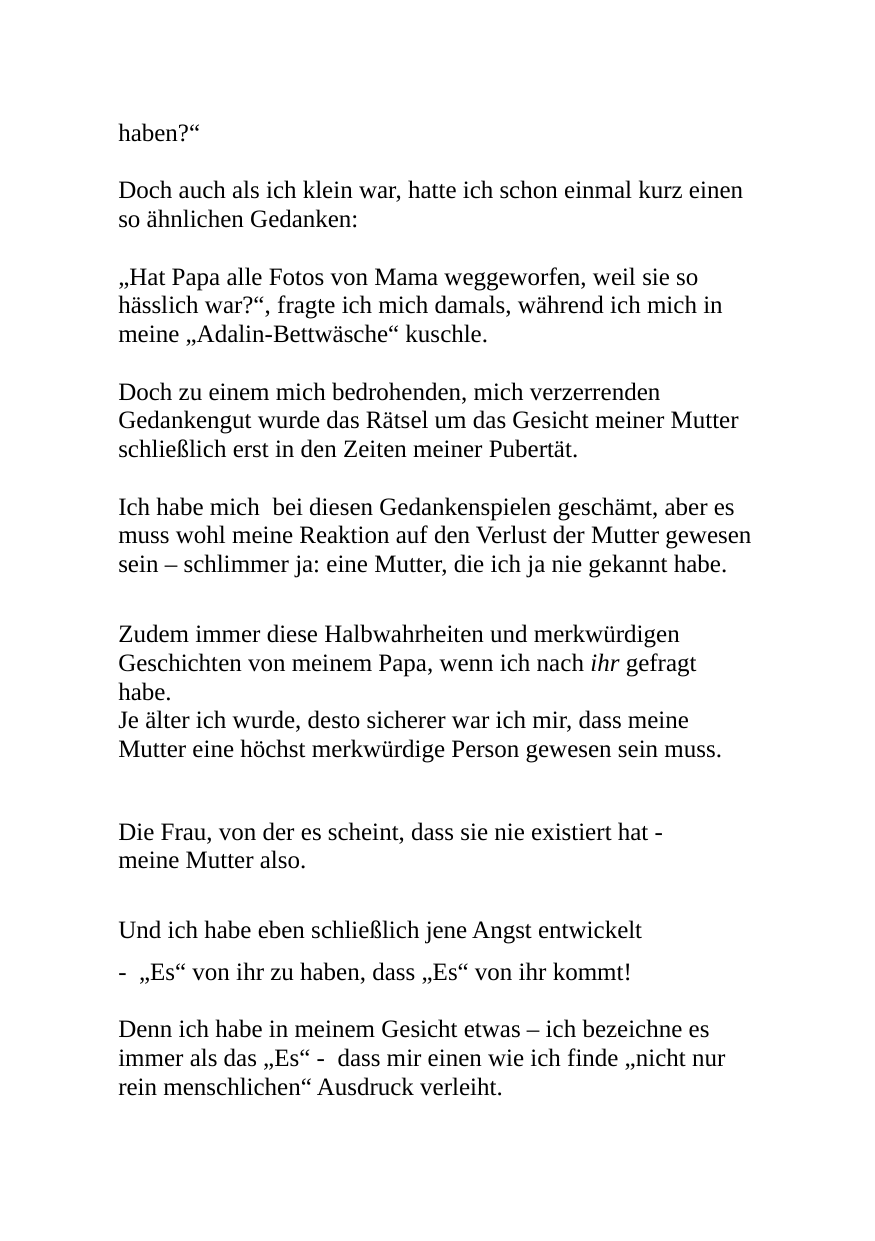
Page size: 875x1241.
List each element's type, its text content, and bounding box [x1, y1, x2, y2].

text „Hat Papa alle Fotos von Mama weggeworfen, weil sie so hässlich war?“, fragte ich mich damals, während ich mich in meine „Adalin-Bettwäsche“ kuschle. [118, 262, 756, 348]
text Zudem immer diese Halbwahrheiten und merkwürdigen Geschichten von meinem Papa, wenn ich nach ihr gefragt habe. [118, 619, 756, 706]
text Die Frau, von der es scheint, dass sie nie existiert hat - [118, 817, 756, 846]
text Ich habe mich bei diesen Gedankenspielen geschämt, aber es muss wohl meine Reaktion auf den Verlust der Mutter gewesen sein – schlimmer ja: eine Mutter, die ich ja nie gekannt habe. [118, 492, 756, 578]
text Doch auch als ich klein war, hatte ich schon einmal kurz einen so ähnlichen Gedanken: [118, 176, 756, 233]
text Doch zu einem mich bedrohenden, mich verzerrenden Gedankengut wurde das Rätsel um das Gesicht meiner Mutter schließlich erst in den Zeiten meiner Pubertät. [118, 377, 756, 463]
text meine Mutter also. [118, 846, 756, 874]
text Denn ich habe in meinem Gesicht etwas – ich bezeichne es immer als das „Es“ - dass mir einen wie ich finde „nicht nur rein menschlichen“ Ausdruck verleiht. [118, 1014, 756, 1101]
text Und ich habe eben schließlich jene Angst entwickelt [118, 916, 756, 944]
text Je älter ich wurde, desto sicherer war ich mir, dass meine Mutter eine höchst merkwürdige Person gewesen sein muss. [118, 706, 756, 763]
text - „Es“ von ihr zu haben, dass „Es“ von ihr kommt! [118, 957, 756, 986]
text haben?“ [118, 118, 756, 147]
